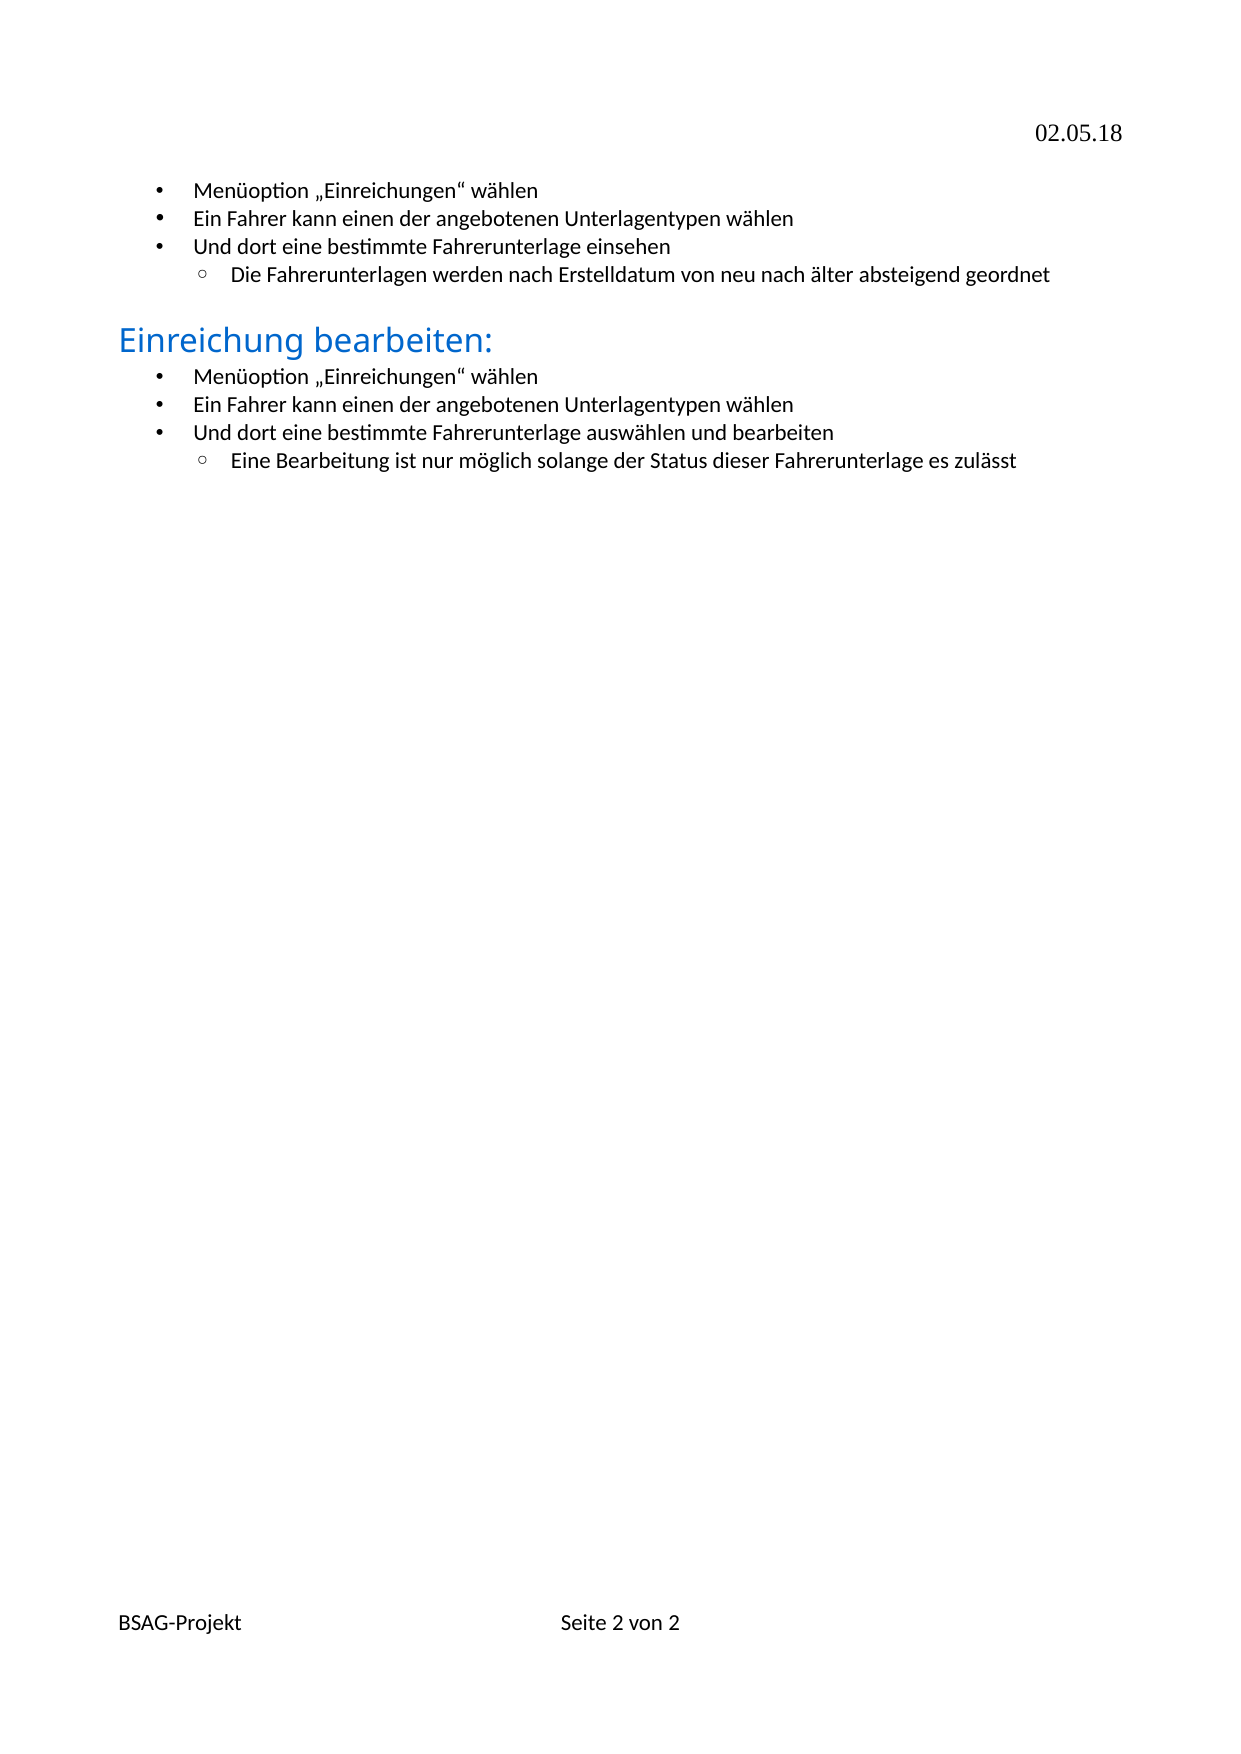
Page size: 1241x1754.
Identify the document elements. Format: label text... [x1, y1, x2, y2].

list Ein Fahrer kann einen der angebotenen Unterlagentypen wählen [156, 390, 1122, 418]
list Und dort eine bestimmte Fahrerunterlage auswählen und bearbeiten [156, 418, 1122, 446]
list Eine Bearbeitung ist nur möglich solange der Status dieser Fahrerunterlage es zulässt [193, 446, 1122, 474]
text Einreichung bearbeiten: [118, 316, 1122, 362]
list Menüoption „Einreichungen“ wählen [156, 176, 1122, 204]
list Und dort eine bestimmte Fahrerunterlage einsehen [156, 232, 1122, 260]
list Ein Fahrer kann einen der angebotenen Unterlagentypen wählen [156, 204, 1122, 232]
list Die Fahrerunterlagen werden nach Erstelldatum von neu nach älter absteigend geordnet [193, 260, 1122, 288]
list Menüoption „Einreichungen“ wählen [156, 362, 1122, 390]
